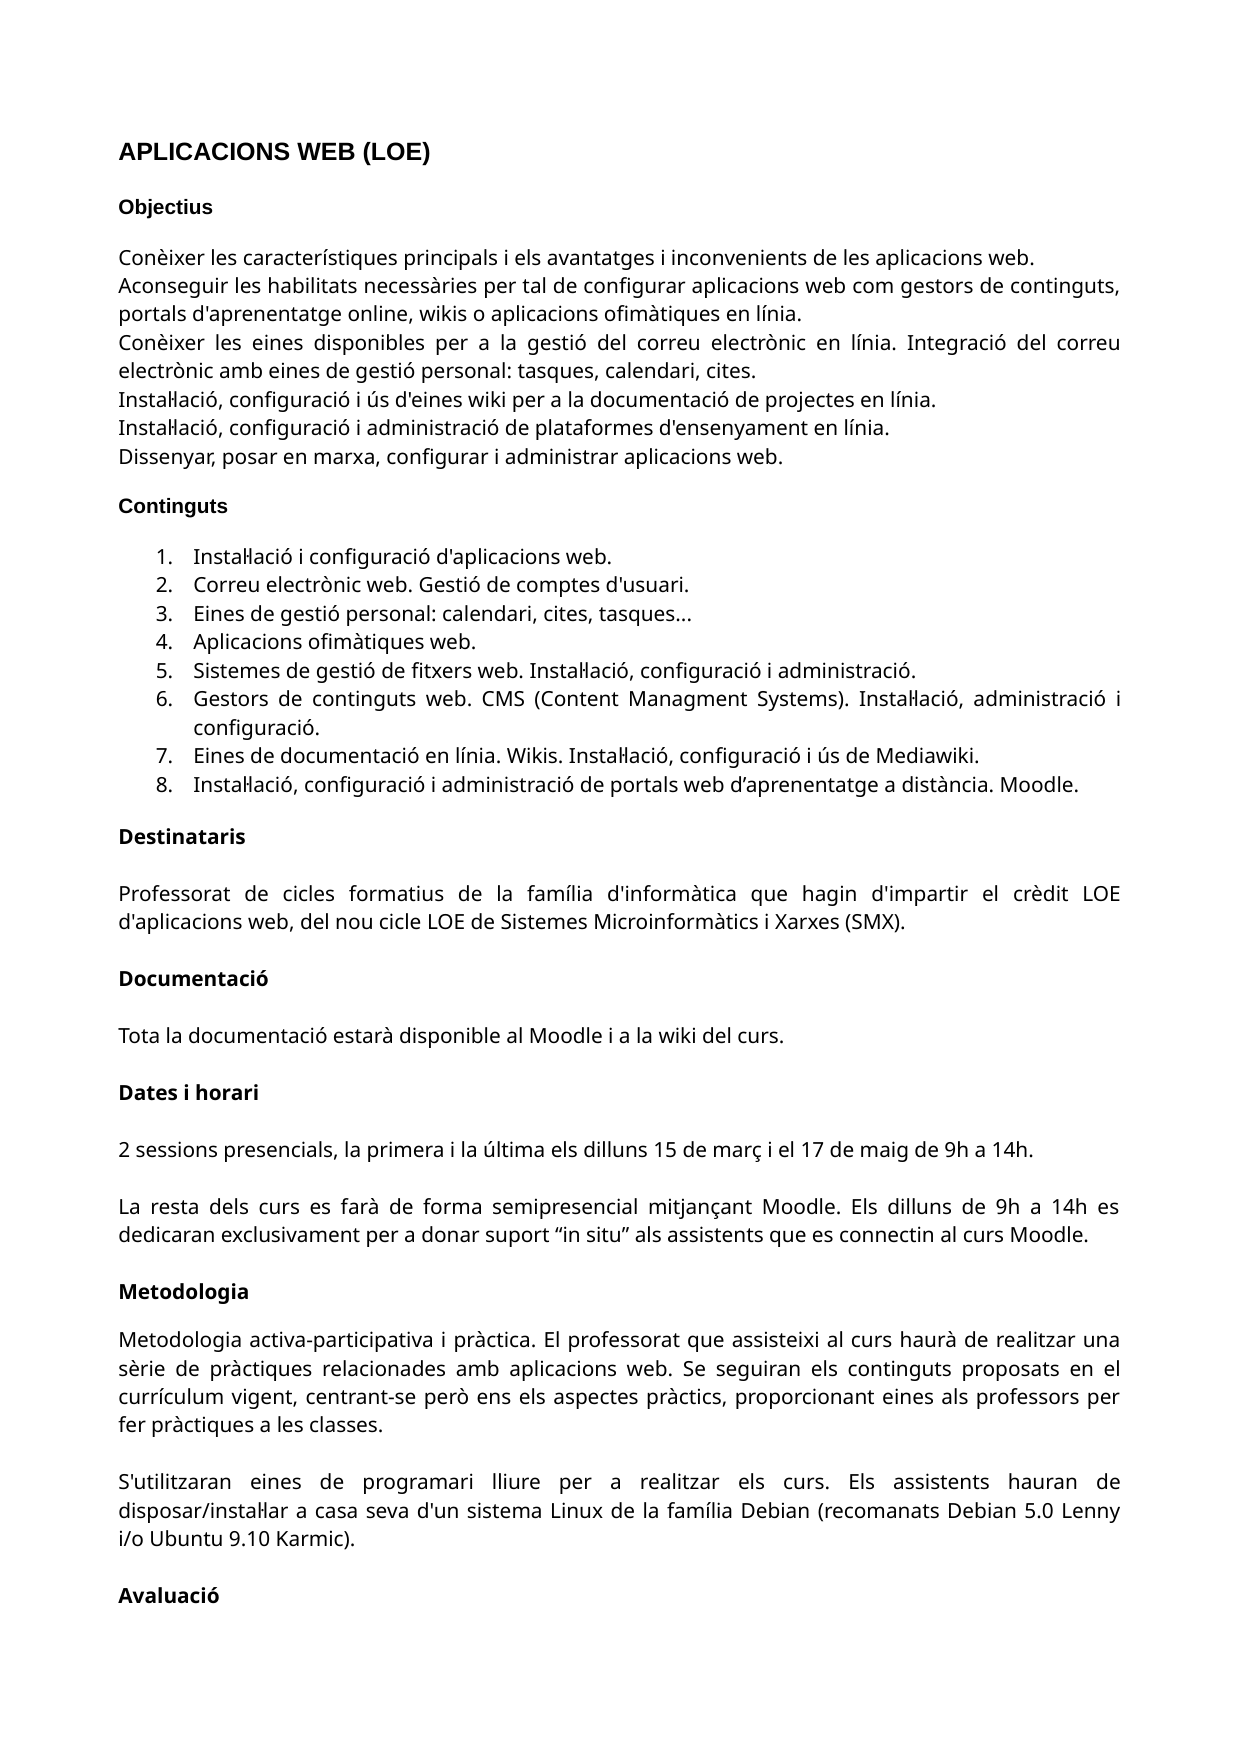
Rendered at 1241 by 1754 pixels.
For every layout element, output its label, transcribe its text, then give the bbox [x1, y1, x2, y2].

text Instal·lació, configuració i ús d'eines wiki per a la documentació de projectes en línia. [118, 385, 1122, 413]
list Aplicacions ofimàtiques web. [156, 627, 1122, 656]
text Metodologia activa-participativa i pràctica. El professorat que assisteixi al curs haurà de realitzar una sèrie de pràctiques relacionades amb aplicacions web. Se seguiran els continguts proposats en el currículum vigent, centrant-se però ens els aspectes pràctics, proporcionant eines als professors per fer pràctiques a les classes. [118, 1325, 1122, 1439]
list Eines de documentació en línia. Wikis. Instal·lació, configuració i ús de Mediawiki. [156, 741, 1122, 770]
text Conèixer les eines disponibles per a la gestió del correu electrònic en línia. Integració del correu electrònic amb eines de gestió personal: tasques, calendari, cites. [118, 328, 1122, 385]
text Dates i horari [118, 1078, 1122, 1107]
text Instal·lació, configuració i administració de plataformes d'ensenyament en línia. [118, 413, 1122, 442]
list Eines de gestió personal: calendari, cites, tasques... [156, 599, 1122, 627]
list Sistemes de gestió de fitxers web. Instal·lació, configuració i administració. [156, 656, 1122, 684]
subtitle APLICACIONS WEB (LOE) [118, 137, 1122, 166]
subtitle Destinataris [118, 822, 1122, 851]
text Professorat de cicles formatius de la família d'informàtica que hagin d'impartir el crèdit LOE d'aplicacions web, del nou cicle LOE de Sistemes Microinformàtics i Xarxes (SMX). [118, 879, 1122, 936]
subtitle Continguts [118, 494, 1122, 518]
text Documentació [118, 964, 1122, 993]
text La resta dels curs es farà de forma semipresencial mitjançant Moodle. Els dilluns de 9h a 14h es dedicaran exclusivament per a donar suport “in situ” als assistents que es connectin al curs Moodle. [118, 1192, 1122, 1249]
list Instal·lació, configuració i administració de portals web d’aprenentatge a distància. Moodle. [156, 770, 1122, 798]
text Metodologia [118, 1277, 1122, 1306]
text Aconseguir les habilitats necessàries per tal de configurar aplicacions web com gestors de continguts, portals d'aprenentatge online, wikis o aplicacions ofimàtiques en línia. [118, 271, 1122, 328]
text Dissenyar, posar en marxa, configurar i administrar aplicacions web. [118, 442, 1122, 470]
text Tota la documentació estarà disponible al Moodle i a la wiki del curs. [118, 1021, 1122, 1050]
text Conèixer les característiques principals i els avantatges i inconvenients de les aplicacions web. [118, 243, 1122, 271]
list Gestors de continguts web. CMS (Content Managment Systems). Instal·lació, administració i configuració. [156, 684, 1122, 741]
text Objectius [118, 195, 1122, 219]
text S'utilitzaran eines de programari lliure per a realitzar els curs. Els assistents hauran de disposar/instal·lar a casa seva d'un sistema Linux de la família Debian (recomanats Debian 5.0 Lenny i/o Ubuntu 9.10 Karmic). [118, 1467, 1122, 1553]
text Avaluació [118, 1581, 1122, 1610]
text 2 sessions presencials, la primera i la última els dilluns 15 de març i el 17 de maig de 9h a 14h. [118, 1135, 1122, 1163]
list Correu electrònic web. Gestió de comptes d'usuari. [156, 571, 1122, 599]
list Instal·lació i configuració d'aplicacions web. [156, 542, 1122, 571]
